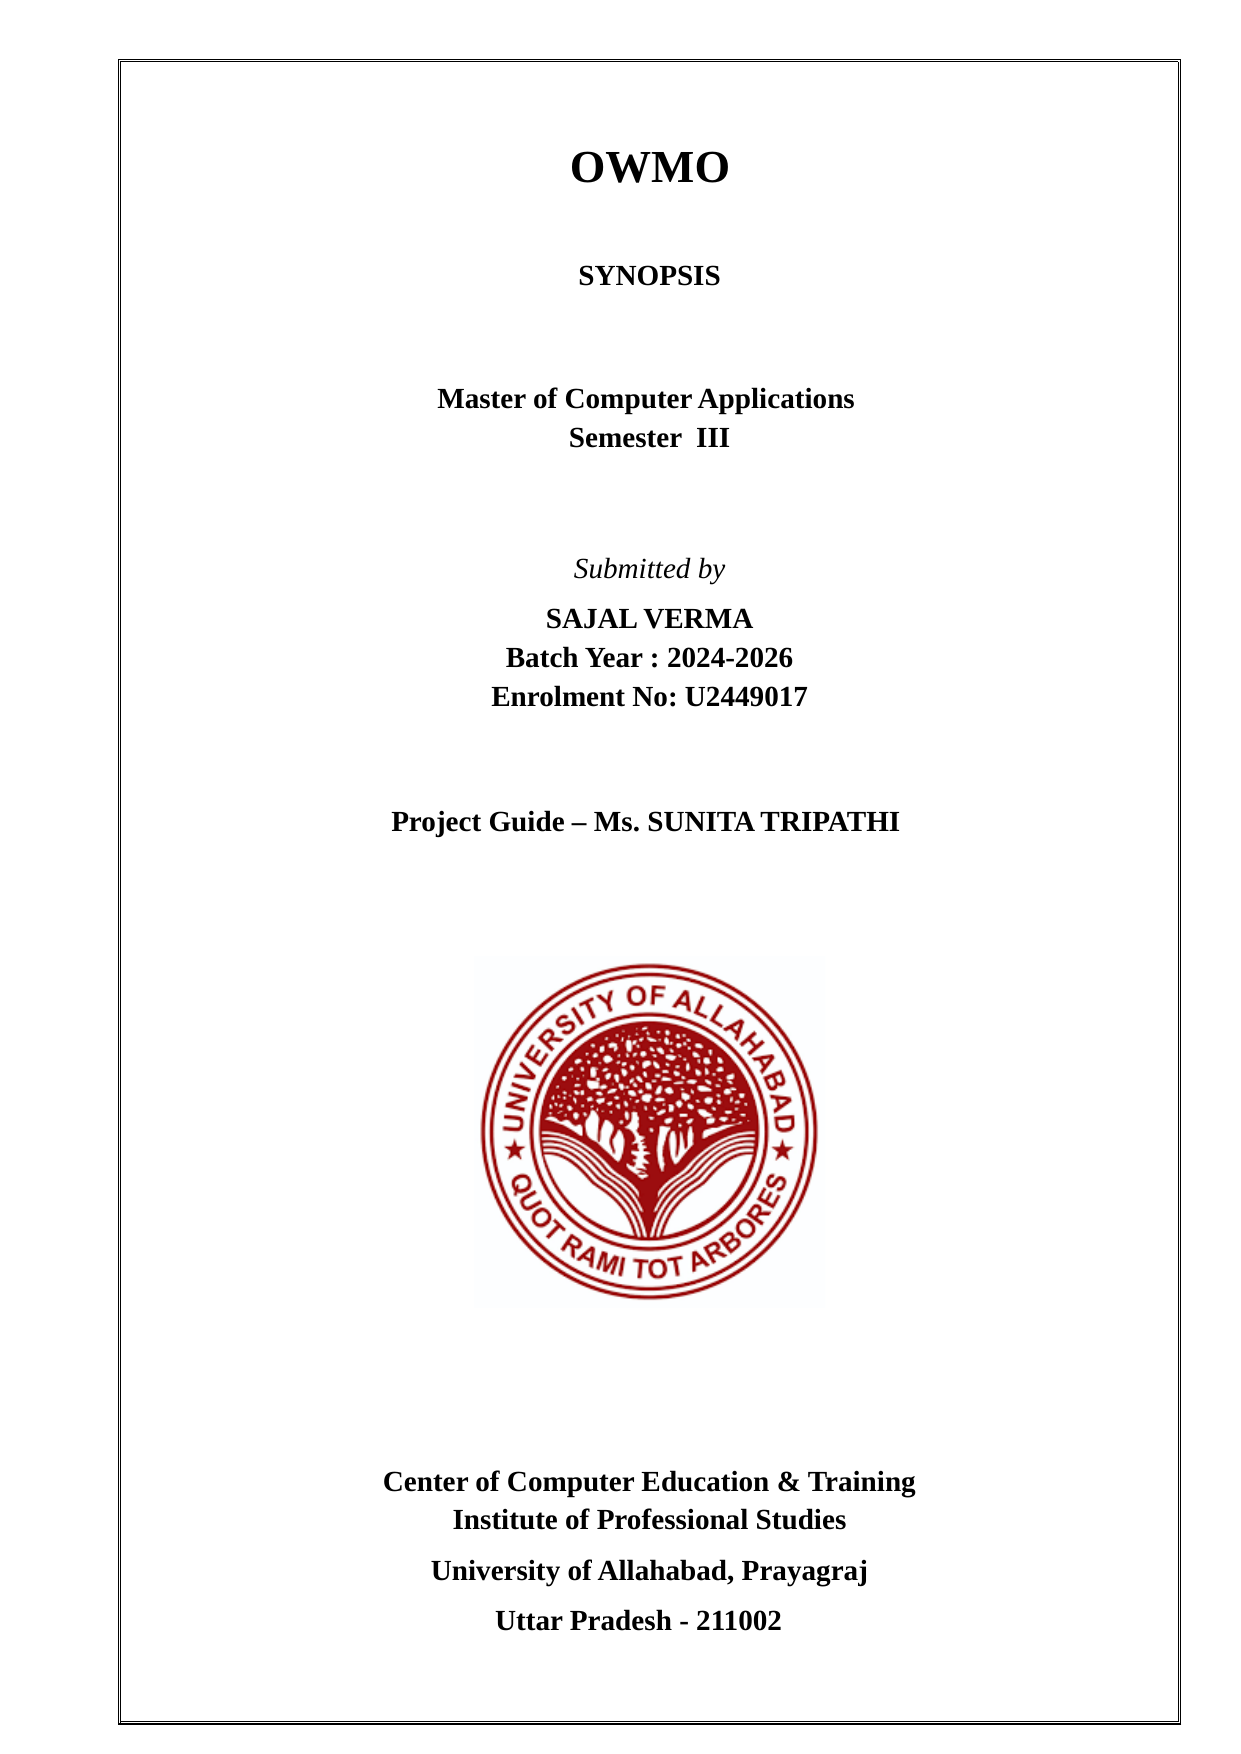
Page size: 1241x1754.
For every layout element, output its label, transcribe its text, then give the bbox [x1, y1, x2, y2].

text OWMO [124, 139, 1175, 192]
picture [473, 956, 826, 1308]
